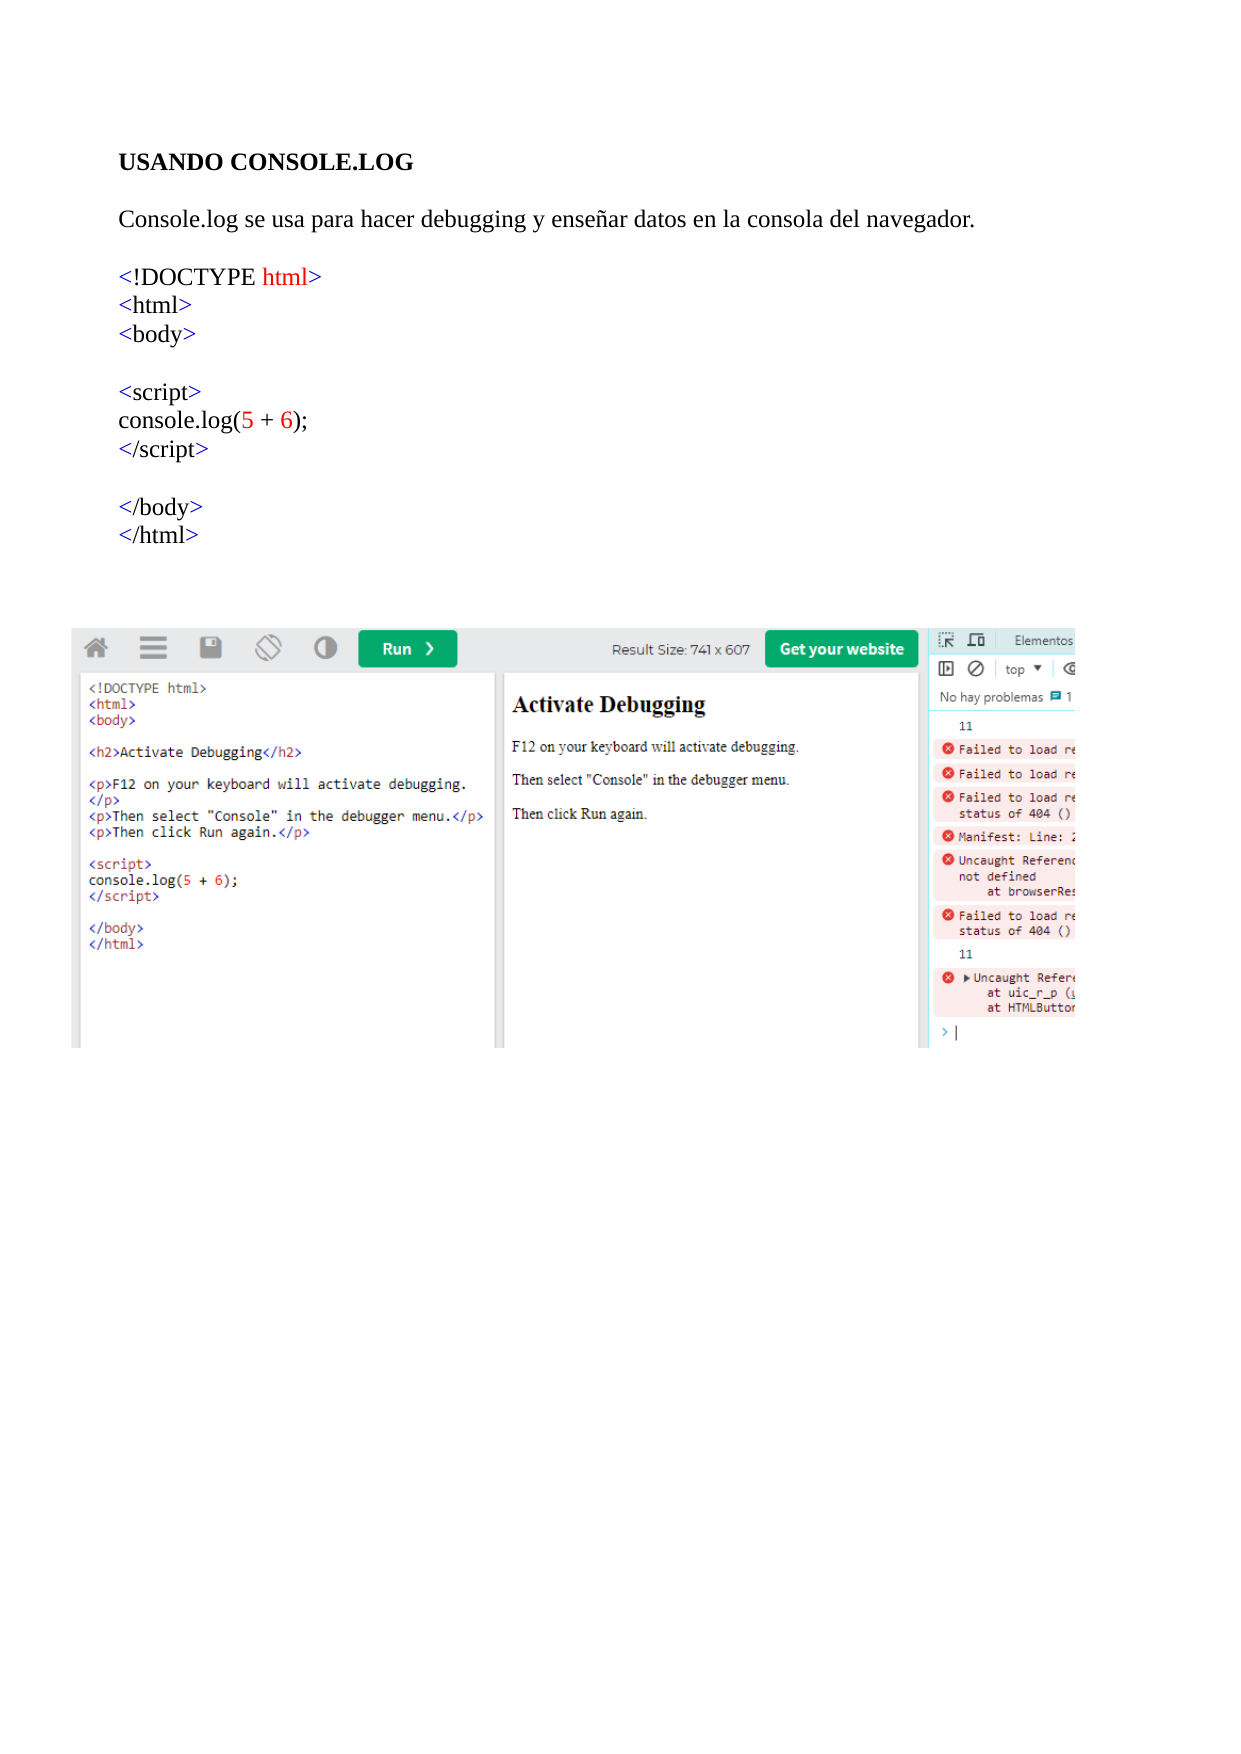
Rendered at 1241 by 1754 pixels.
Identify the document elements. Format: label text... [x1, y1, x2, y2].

text <!DOCTYPE html> <html> <body> <script> console.log(5 + 6); </script> </body> </html> [118, 262, 1122, 549]
picture [71, 628, 1076, 1048]
text Console.log se usa para hacer debugging y enseñar datos en la consola del navegador. [118, 176, 1122, 233]
text USANDO CONSOLE.LOG [118, 147, 1122, 176]
